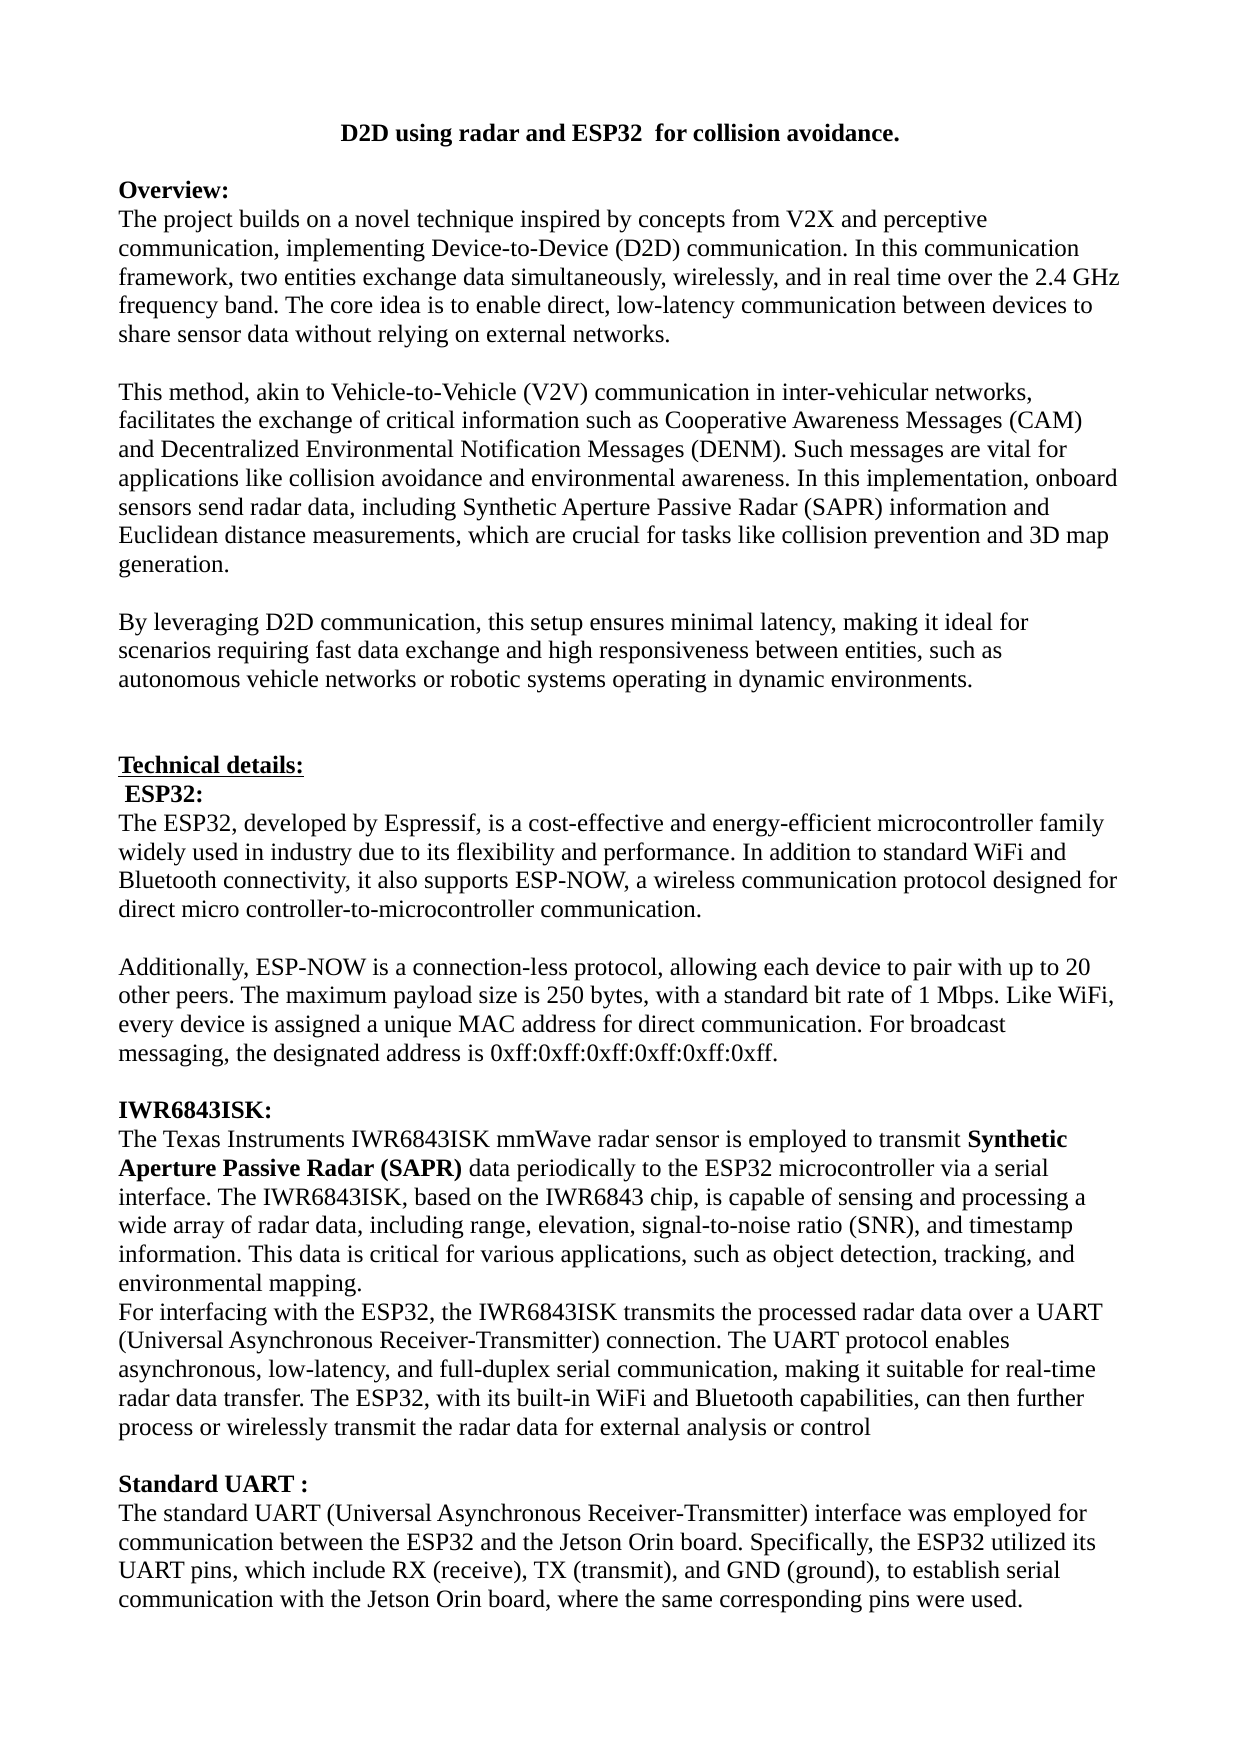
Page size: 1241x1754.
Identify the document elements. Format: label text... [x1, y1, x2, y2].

text Technical details: [118, 751, 1122, 779]
text The standard UART (Universal Asynchronous Receiver-Transmitter) interface was employed for communication between the ESP32 and the Jetson Orin board. Specifically, the ESP32 utilized its UART pins, which include RX (receive), TX (transmit), and GND (ground), to establish serial communication with the Jetson Orin board, where the same corresponding pins were used. [118, 1498, 1122, 1613]
text The ESP32, developed by Espressif, is a cost-effective and energy-efficient microcontroller family widely used in industry due to its flexibility and performance. In addition to standard WiFi and Bluetooth connectivity, it also supports ESP-NOW, a wireless communication protocol designed for direct micro controller-to-microcontroller communication. [118, 808, 1122, 923]
text D2D using radar and ESP32 for collision avoidance. [118, 118, 1122, 147]
text Additionally, ESP-NOW is a connection-less protocol, allowing each device to pair with up to 20 other peers. The maximum payload size is 250 bytes, with a standard bit rate of 1 Mbps. Like WiFi, every device is assigned a unique MAC address for direct communication. For broadcast messaging, the designated address is 0xff:0xff:0xff:0xff:0xff:0xff. [118, 952, 1122, 1067]
text This method, akin to Vehicle-to-Vehicle (V2V) communication in inter-vehicular networks, facilitates the exchange of critical information such as Cooperative Awareness Messages (CAM) and Decentralized Environmental Notification Messages (DENM). Such messages are vital for applications like collision avoidance and environmental awareness. In this implementation, onboard sensors send radar data, including Synthetic Aperture Passive Radar (SAPR) information and Euclidean distance measurements, which are crucial for tasks like collision prevention and 3D map generation. [118, 377, 1122, 578]
text The project builds on a novel technique inspired by concepts from V2X and perceptive communication, implementing Device-to-Device (D2D) communication. In this communication framework, two entities exchange data simultaneously, wirelessly, and in real time over the 2.4 GHz frequency band. The core idea is to enable direct, low-latency communication between devices to share sensor data without relying on external networks. [118, 204, 1122, 348]
text Overview: [118, 176, 1122, 204]
text ESP32: [118, 779, 1122, 808]
text IWR6843ISK: [118, 1096, 1122, 1124]
text By leveraging D2D communication, this setup ensures minimal latency, making it ideal for scenarios requiring fast data exchange and high responsiveness between entities, such as autonomous vehicle networks or robotic systems operating in dynamic environments. [118, 607, 1122, 693]
text The Texas Instruments IWR6843ISK mmWave radar sensor is employed to transmit Synthetic Aperture Passive Radar (SAPR) data periodically to the ESP32 microcontroller via a serial interface. The IWR6843ISK, based on the IWR6843 chip, is capable of sensing and processing a wide array of radar data, including range, elevation, signal-to-noise ratio (SNR), and timestamp information. This data is critical for various applications, such as object detection, tracking, and environmental mapping. For interfacing with the ESP32, the IWR6843ISK transmits the processed radar data over a UART (Universal Asynchronous Receiver-Transmitter) connection. The UART protocol enables asynchronous, low-latency, and full-duplex serial communication, making it suitable for real-time radar data transfer. The ESP32, with its built-in WiFi and Bluetooth capabilities, can then further process or wirelessly transmit the radar data for external analysis or control [118, 1124, 1122, 1441]
text Standard UART : [118, 1469, 1122, 1498]
